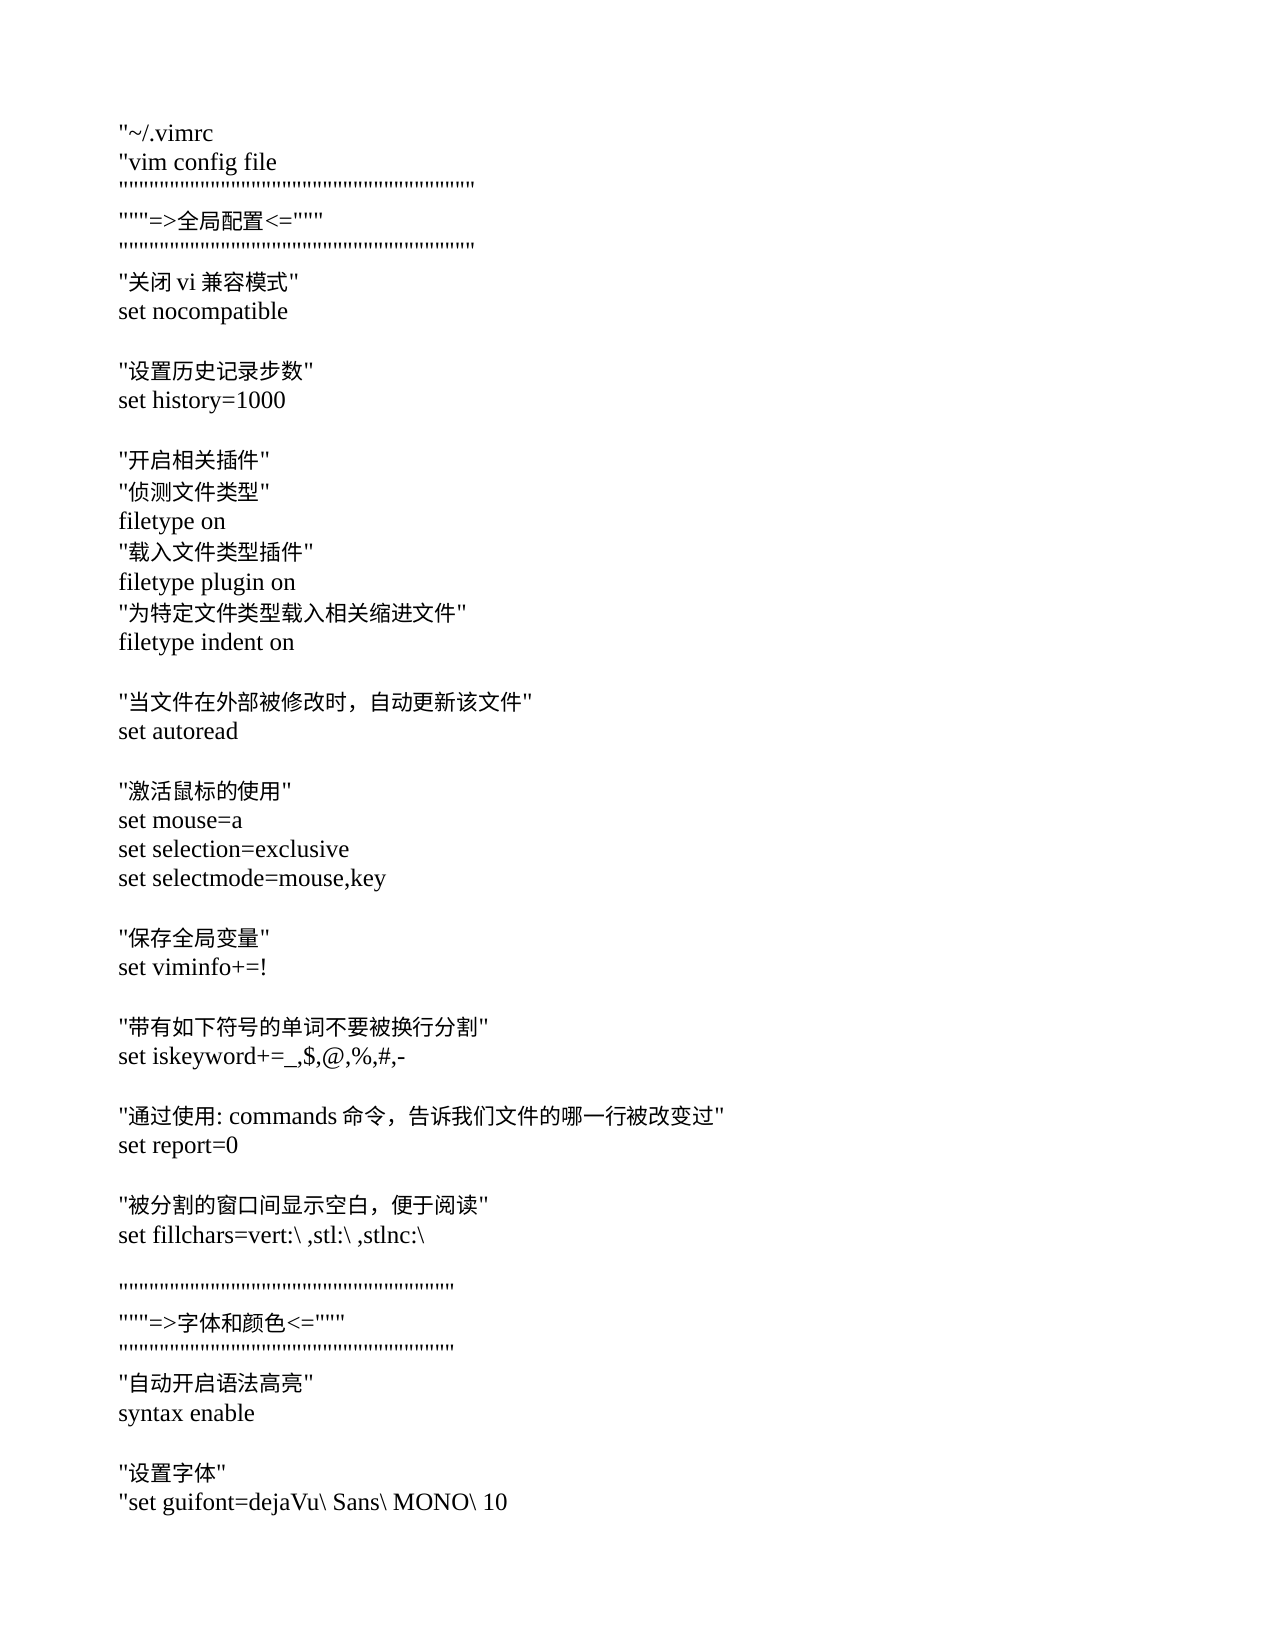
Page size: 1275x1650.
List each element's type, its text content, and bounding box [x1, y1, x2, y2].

text "当文件在外部被修改时，自动更新该文件" [118, 685, 1157, 716]
text "激活鼠标的使用" [118, 774, 1157, 806]
text "设置字体" [118, 1456, 1157, 1487]
text "为特定文件类型载入相关缩进文件" [118, 596, 1157, 627]
text set report=0 [118, 1131, 1157, 1159]
text set history=1000 [118, 386, 1157, 414]
text "带有如下符号的单词不要被换行分割" [118, 1010, 1157, 1041]
text set fillchars=vert:\ ,stl:\ ,stlnc:\ [118, 1220, 1157, 1248]
text "侦测文件类型" [118, 475, 1157, 506]
text "设置历史记录步数" [118, 354, 1157, 386]
text "关闭vi兼容模式" [118, 265, 1157, 296]
text """"""""""""""""""""""""""""""""""" [118, 176, 1157, 204]
text "开启相关插件" [118, 443, 1157, 475]
text "自动开启语法高亮" [118, 1366, 1157, 1398]
text set nocompatible [118, 296, 1157, 325]
text filetype on [118, 506, 1157, 535]
text set mouse=a [118, 806, 1157, 834]
text set autoread [118, 716, 1157, 745]
text "保存全局变量" [118, 921, 1157, 952]
text set selection=exclusive [118, 834, 1157, 863]
text """=>全局配置<=""" [118, 204, 1157, 236]
text "~/.vimrc [118, 118, 1157, 147]
text syntax enable [118, 1398, 1157, 1427]
text "通过使用: commands命令，告诉我们文件的哪一行被改变过" [118, 1099, 1157, 1131]
text """"""""""""""""""""""""""""""""""" [118, 236, 1157, 265]
text set viminfo+=! [118, 952, 1157, 981]
text set selectmode=mouse,key [118, 863, 1157, 892]
text "set guifont=dejaVu\ Sans\ MONO\ 10 [118, 1487, 1157, 1516]
text filetype indent on [118, 627, 1157, 656]
text set iskeyword+=_,$,@,%,#,- [118, 1041, 1157, 1070]
text "被分割的窗口间显示空白，便于阅读" [118, 1188, 1157, 1220]
text """"""""""""""""""""""""""""""""" [118, 1338, 1157, 1366]
text "vim config file [118, 147, 1157, 176]
text "载入文件类型插件" [118, 535, 1157, 567]
text """=>字体和颜色<=""" [118, 1306, 1157, 1338]
text """"""""""""""""""""""""""""""""" [118, 1277, 1157, 1306]
text filetype plugin on [118, 567, 1157, 596]
